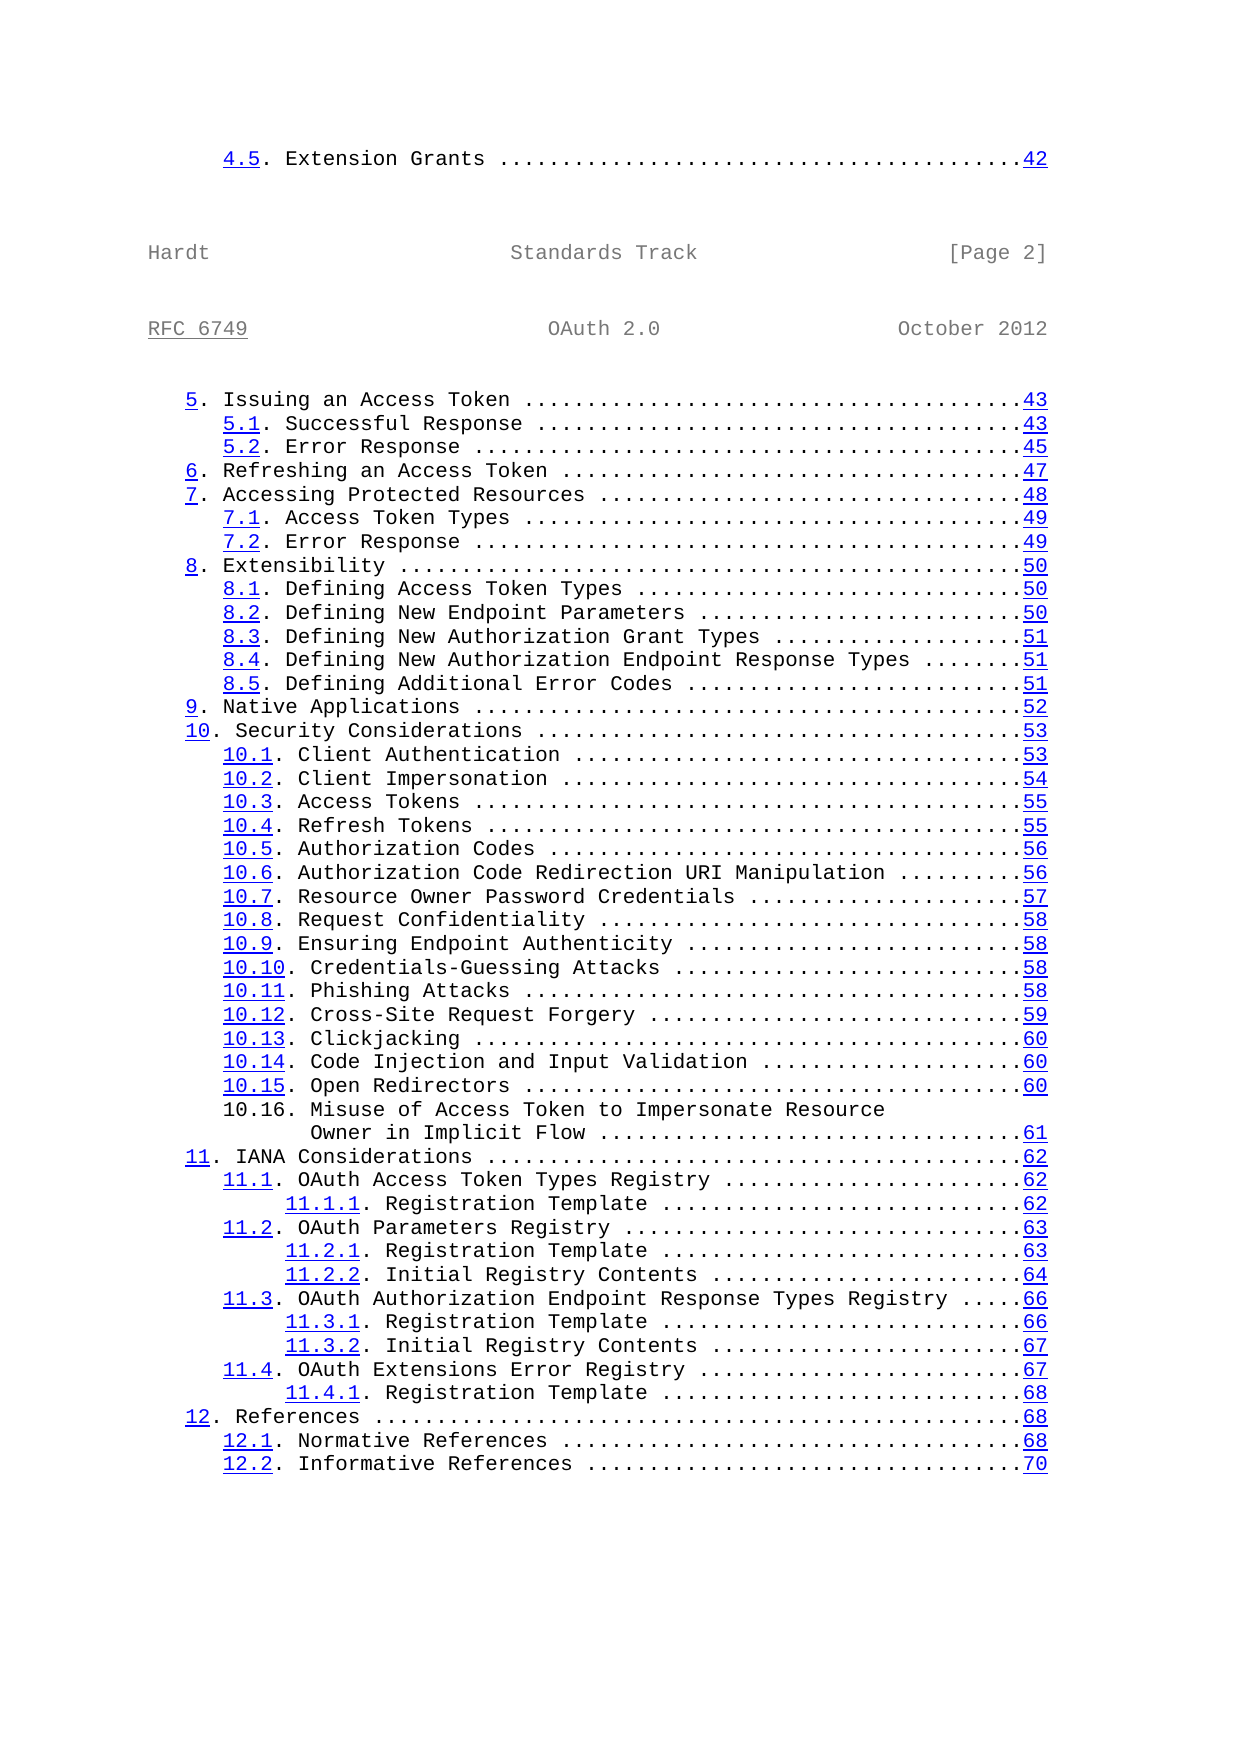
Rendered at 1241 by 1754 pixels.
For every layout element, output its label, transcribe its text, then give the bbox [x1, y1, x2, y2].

text 10.15. Open Redirectors ........................................60 [148, 1075, 1093, 1098]
text 5. Issuing an Access Token ........................................43 [148, 389, 1093, 413]
text 11.4.1. Registration Template .............................68 [148, 1382, 1093, 1406]
text 4.5. Extension Grants ..........................................42 [148, 148, 1093, 171]
text 10.4. Refresh Tokens ...........................................55 [148, 815, 1093, 838]
text 10.14. Code Injection and Input Validation .....................60 [148, 1051, 1093, 1075]
text 10.13. Clickjacking ............................................60 [148, 1028, 1093, 1051]
text 8. Extensibility ..................................................50 [148, 555, 1093, 578]
text 12. References ....................................................68 [148, 1406, 1093, 1429]
text 11.2.2. Initial Registry Contents .........................64 [148, 1264, 1093, 1288]
text 8.1. Defining Access Token Types ...............................50 [148, 578, 1093, 602]
text 11.3. OAuth Authorization Endpoint Response Types Registry .....66 [148, 1288, 1093, 1311]
text 10.7. Resource Owner Password Credentials ......................57 [148, 886, 1093, 909]
text 10.9. Ensuring Endpoint Authenticity ...........................58 [148, 933, 1093, 957]
text 10.3. Access Tokens ............................................55 [148, 791, 1093, 815]
text 12.1. Normative References .....................................68 [148, 1429, 1093, 1453]
text 10.2. Client Impersonation .....................................54 [148, 767, 1093, 791]
text 10.1. Client Authentication ....................................53 [148, 744, 1093, 767]
text 10.5. Authorization Codes ......................................56 [148, 838, 1093, 862]
text 10.11. Phishing Attacks ........................................58 [148, 980, 1093, 1004]
text 7. Accessing Protected Resources ..................................48 [148, 484, 1093, 507]
text Hardt Standards Track [Page 2] [148, 242, 1093, 266]
text 11.1. OAuth Access Token Types Registry ........................62 [148, 1169, 1093, 1193]
text 8.2. Defining New Endpoint Parameters ..........................50 [148, 602, 1093, 626]
text 7.1. Access Token Types ........................................49 [148, 507, 1093, 531]
text 9. Native Applications ............................................52 [148, 697, 1093, 720]
text 11.4. OAuth Extensions Error Registry ..........................67 [148, 1359, 1093, 1382]
text 10.16. Misuse of Access Token to Impersonate Resource [148, 1098, 1093, 1122]
text 7.2. Error Response ............................................49 [148, 531, 1093, 555]
text 8.3. Defining New Authorization Grant Types ....................51 [148, 626, 1093, 649]
text 10. Security Considerations .......................................53 [148, 720, 1093, 744]
text 10.12. Cross-Site Request Forgery ..............................59 [148, 1004, 1093, 1028]
text 11.3.2. Initial Registry Contents .........................67 [148, 1335, 1093, 1359]
text 8.5. Defining Additional Error Codes ...........................51 [148, 673, 1093, 697]
text 11.2. OAuth Parameters Registry ................................63 [148, 1217, 1093, 1240]
text 5.2. Error Response ............................................45 [148, 436, 1093, 460]
text 6. Refreshing an Access Token .....................................47 [148, 460, 1093, 484]
text 10.8. Request Confidentiality ..................................58 [148, 909, 1093, 933]
text 12.2. Informative References ...................................70 [148, 1453, 1093, 1477]
text RFC 6749 OAuth 2.0 October 2012 [148, 318, 1093, 342]
text 11.1.1. Registration Template .............................62 [148, 1193, 1093, 1217]
text Owner in Implicit Flow ..................................61 [148, 1122, 1093, 1146]
text 11.2.1. Registration Template .............................63 [148, 1240, 1093, 1264]
text 8.4. Defining New Authorization Endpoint Response Types ........51 [148, 649, 1093, 673]
text 5.1. Successful Response .......................................43 [148, 413, 1093, 436]
text 11.3.1. Registration Template .............................66 [148, 1311, 1093, 1335]
text 10.6. Authorization Code Redirection URI Manipulation ..........56 [148, 862, 1093, 886]
text 10.10. Credentials-Guessing Attacks ............................58 [148, 957, 1093, 980]
text 11. IANA Considerations ...........................................62 [148, 1146, 1093, 1169]
